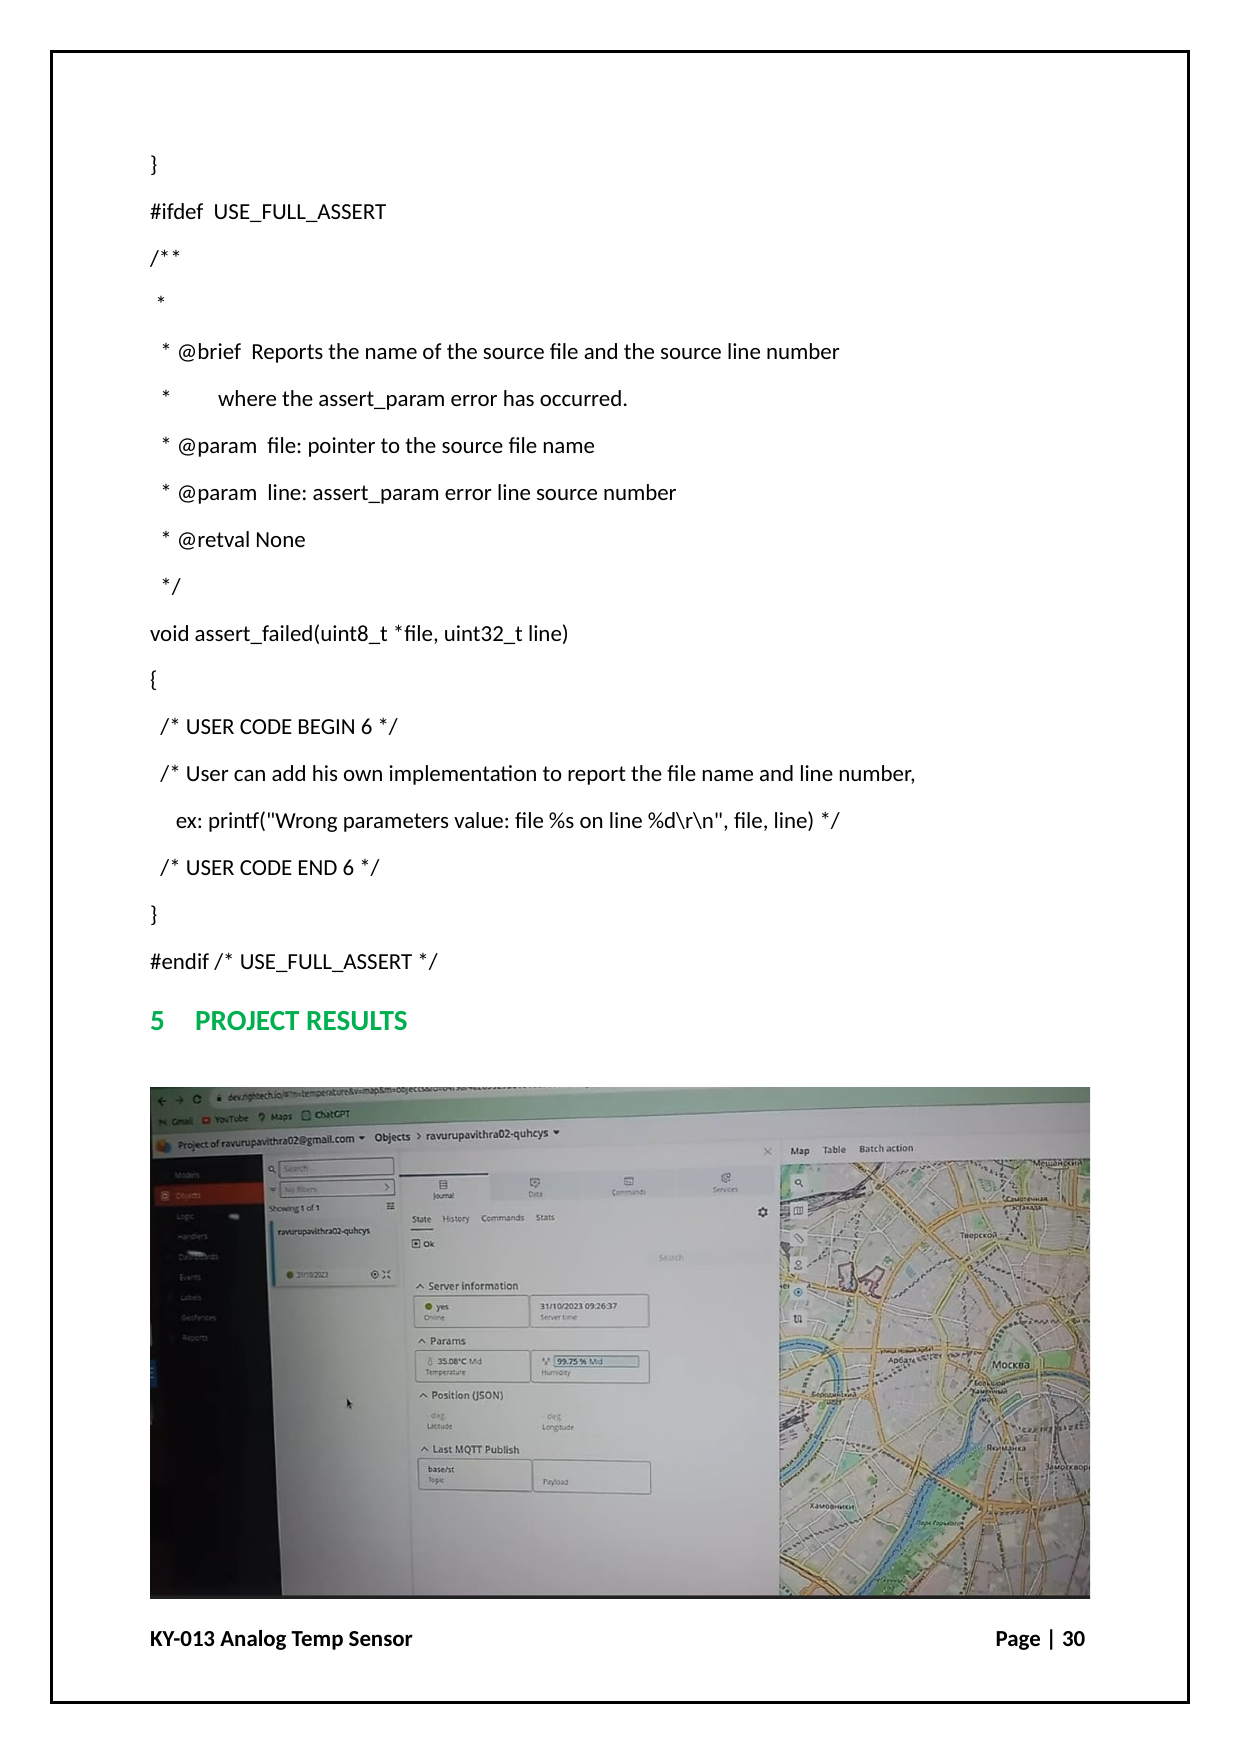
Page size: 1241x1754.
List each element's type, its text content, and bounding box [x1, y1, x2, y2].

text } [150, 150, 1090, 178]
text } [150, 900, 1090, 928]
picture [150, 1087, 1091, 1599]
text { [150, 666, 1090, 694]
text /* USER CODE END 6 */ [150, 853, 1090, 881]
text * @retval None [150, 525, 1090, 553]
text ex: printf("Wrong parameters value: file %s on line %d\r\n", file, line) */ [150, 806, 1090, 834]
text */ [150, 572, 1090, 600]
text #endif /* USE_FULL_ASSERT */ [150, 947, 1090, 975]
text * where the assert_param error has occurred. [150, 384, 1090, 412]
text /* USER CODE BEGIN 6 */ [150, 712, 1090, 741]
text * @brief Reports the name of the source file and the source line number [150, 337, 1090, 366]
text * @param file: pointer to the source file name [150, 431, 1090, 459]
text * [150, 291, 1090, 319]
text /* User can add his own implementation to report the file name and line number, [150, 759, 1090, 787]
text * @param line: assert_param error line source number [150, 478, 1090, 506]
text void assert_failed(uint8_t *file, uint32_t line) [150, 619, 1090, 647]
text #ifdef USE_FULL_ASSERT [150, 197, 1090, 225]
text /** [150, 244, 1090, 272]
subtitle PROJECT RESULTS [150, 1002, 1090, 1038]
